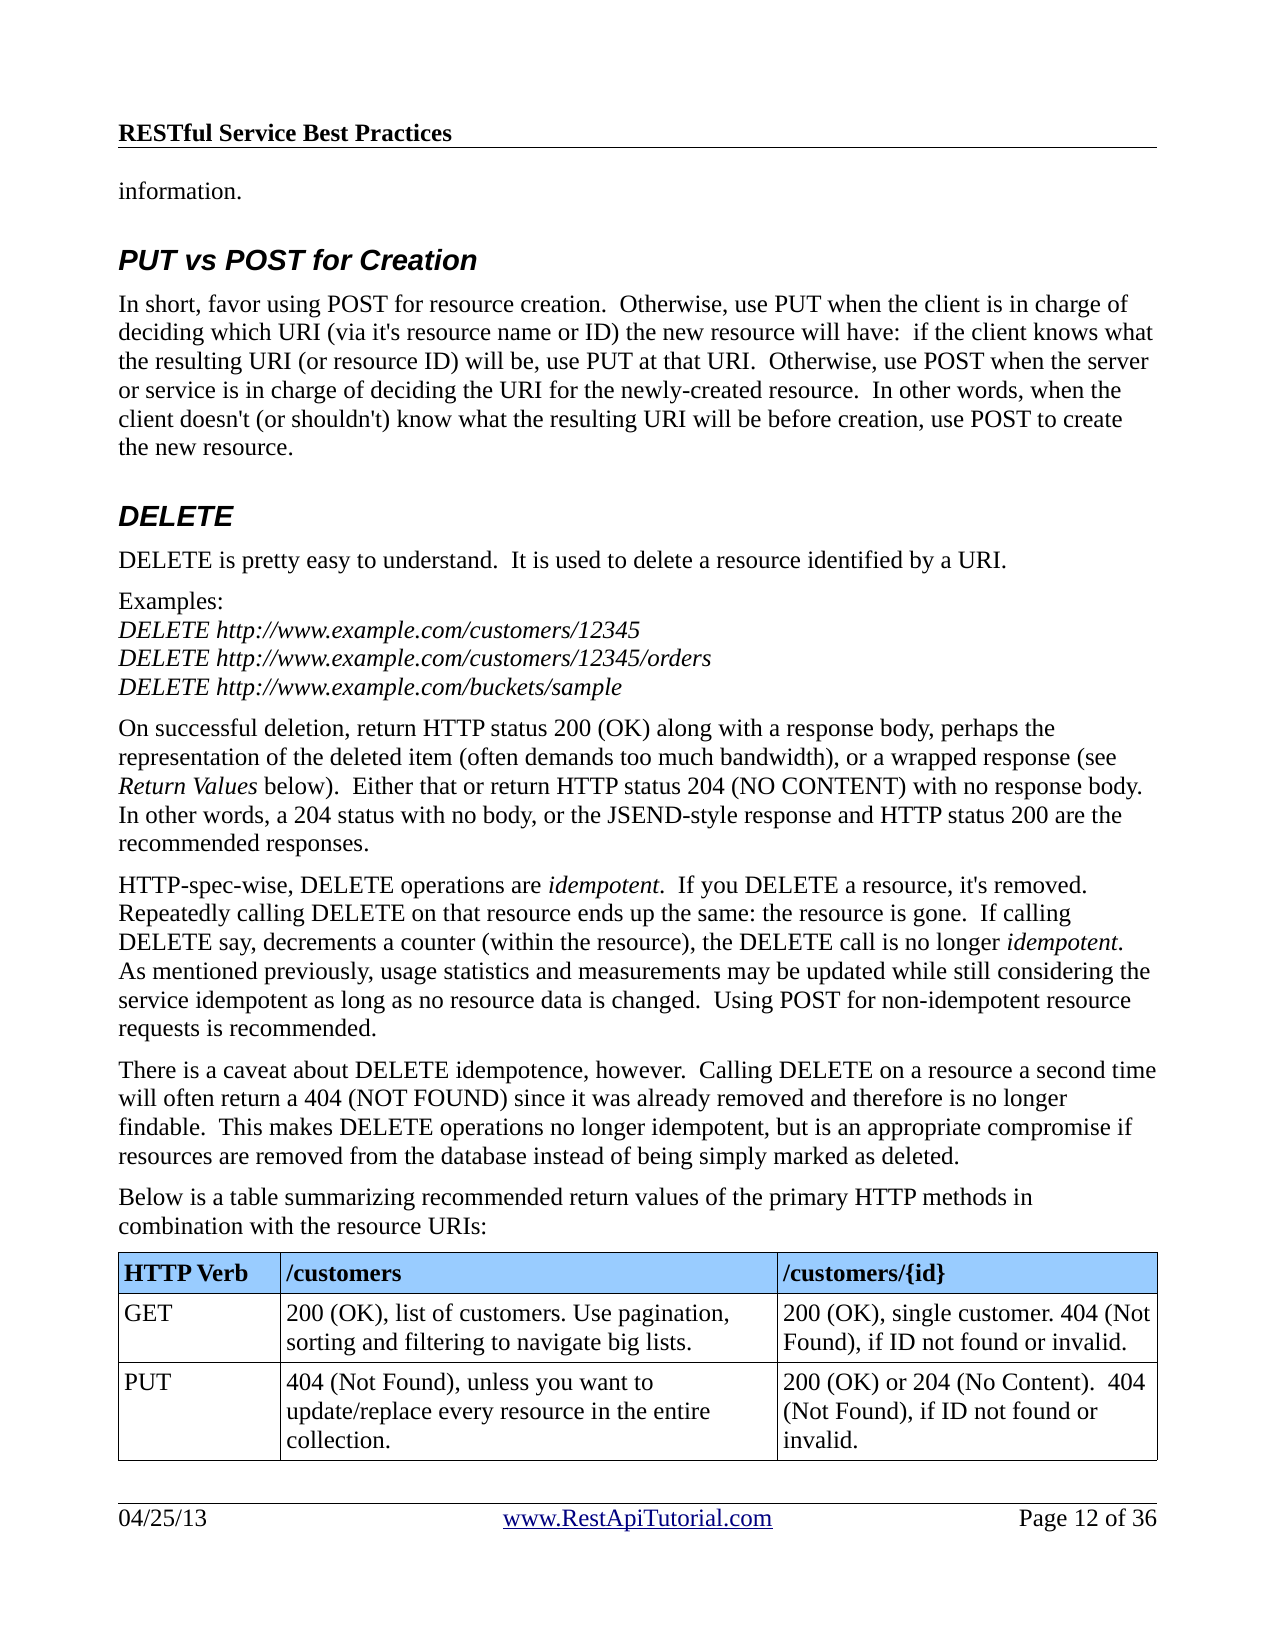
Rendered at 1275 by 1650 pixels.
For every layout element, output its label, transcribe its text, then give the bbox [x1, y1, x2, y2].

text HTTP-spec-wise, DELETE operations are idempotent. If you DELETE a resource, it's removed. Repeatedly calling DELETE on that resource ends up the same: the resource is gone. If calling DELETE say, decrements a counter (within the resource), the DELETE call is no longer idempotent. As mentioned previously, usage statistics and measurements may be updated while still considering the service idempotent as long as no resource data is changed. Using POST for non-idempotent resource requests is recommended. [118, 870, 1157, 1042]
table_cell PUT [119, 1363, 280, 1459]
table_cell 200 (OK), list of customers. Use pagination, sorting and filtering to navigate big lists. [281, 1294, 777, 1362]
table_header HTTP Verb [119, 1253, 280, 1293]
text In short, favor using POST for resource creation. Otherwise, use PUT when the client is in charge of deciding which URI (via it's resource name or ID) the new resource will have: if the client knows what the resulting URI (or resource ID) will be, use PUT at that URI. Otherwise, use POST when the server or service is in charge of deciding the URI for the newly-created resource. In other words, when the client doesn't (or shouldn't) know what the resulting URI will be before creation, use POST to create the new resource. [118, 289, 1157, 461]
table_cell 404 (Not Found), unless you want to update/replace every resource in the entire collection. [281, 1363, 777, 1459]
text On successful deletion, return HTTP status 200 (OK) along with a response body, perhaps the representation of the deleted item (often demands too much bandwidth), or a wrapped response (see Return Values below). Either that or return HTTP status 204 (NO CONTENT) with no response body. In other words, a 204 status with no body, or the JSEND-style response and HTTP status 200 are the recommended responses. [118, 713, 1157, 857]
subtitle PUT vs POST for Creation [118, 243, 1157, 276]
text There is a caveat about DELETE idempotence, however. Calling DELETE on a resource a second time will often return a 404 (NOT FOUND) since it was already removed and therefore is no longer findable. This makes DELETE operations no longer idempotent, but is an appropriate compromise if resources are removed from the database instead of being simply marked as deleted. [118, 1055, 1157, 1170]
table_header /customers [281, 1253, 777, 1293]
table_cell GET [119, 1294, 280, 1362]
text information. [118, 176, 1157, 205]
text DELETE is pretty easy to understand. It is used to delete a resource identified by a URI. [118, 545, 1157, 573]
table_header /customers/{id} [778, 1253, 1157, 1293]
text DELETE http://www.example.com/customers/12345 [118, 615, 1157, 643]
table_cell 200 (OK) or 204 (No Content). 404 (Not Found), if ID not found or invalid. [778, 1363, 1157, 1459]
text DELETE http://www.example.com/buckets/sample [118, 672, 1157, 701]
text Examples: [118, 586, 1157, 615]
text DELETE http://www.example.com/customers/12345/orders [118, 643, 1157, 672]
table_cell 200 (OK), single customer. 404 (Not Found), if ID not found or invalid. [778, 1294, 1157, 1362]
subtitle DELETE [118, 499, 1157, 532]
text Below is a table summarizing recommended return values of the primary HTTP methods in combination with the resource URIs: [118, 1182, 1157, 1240]
